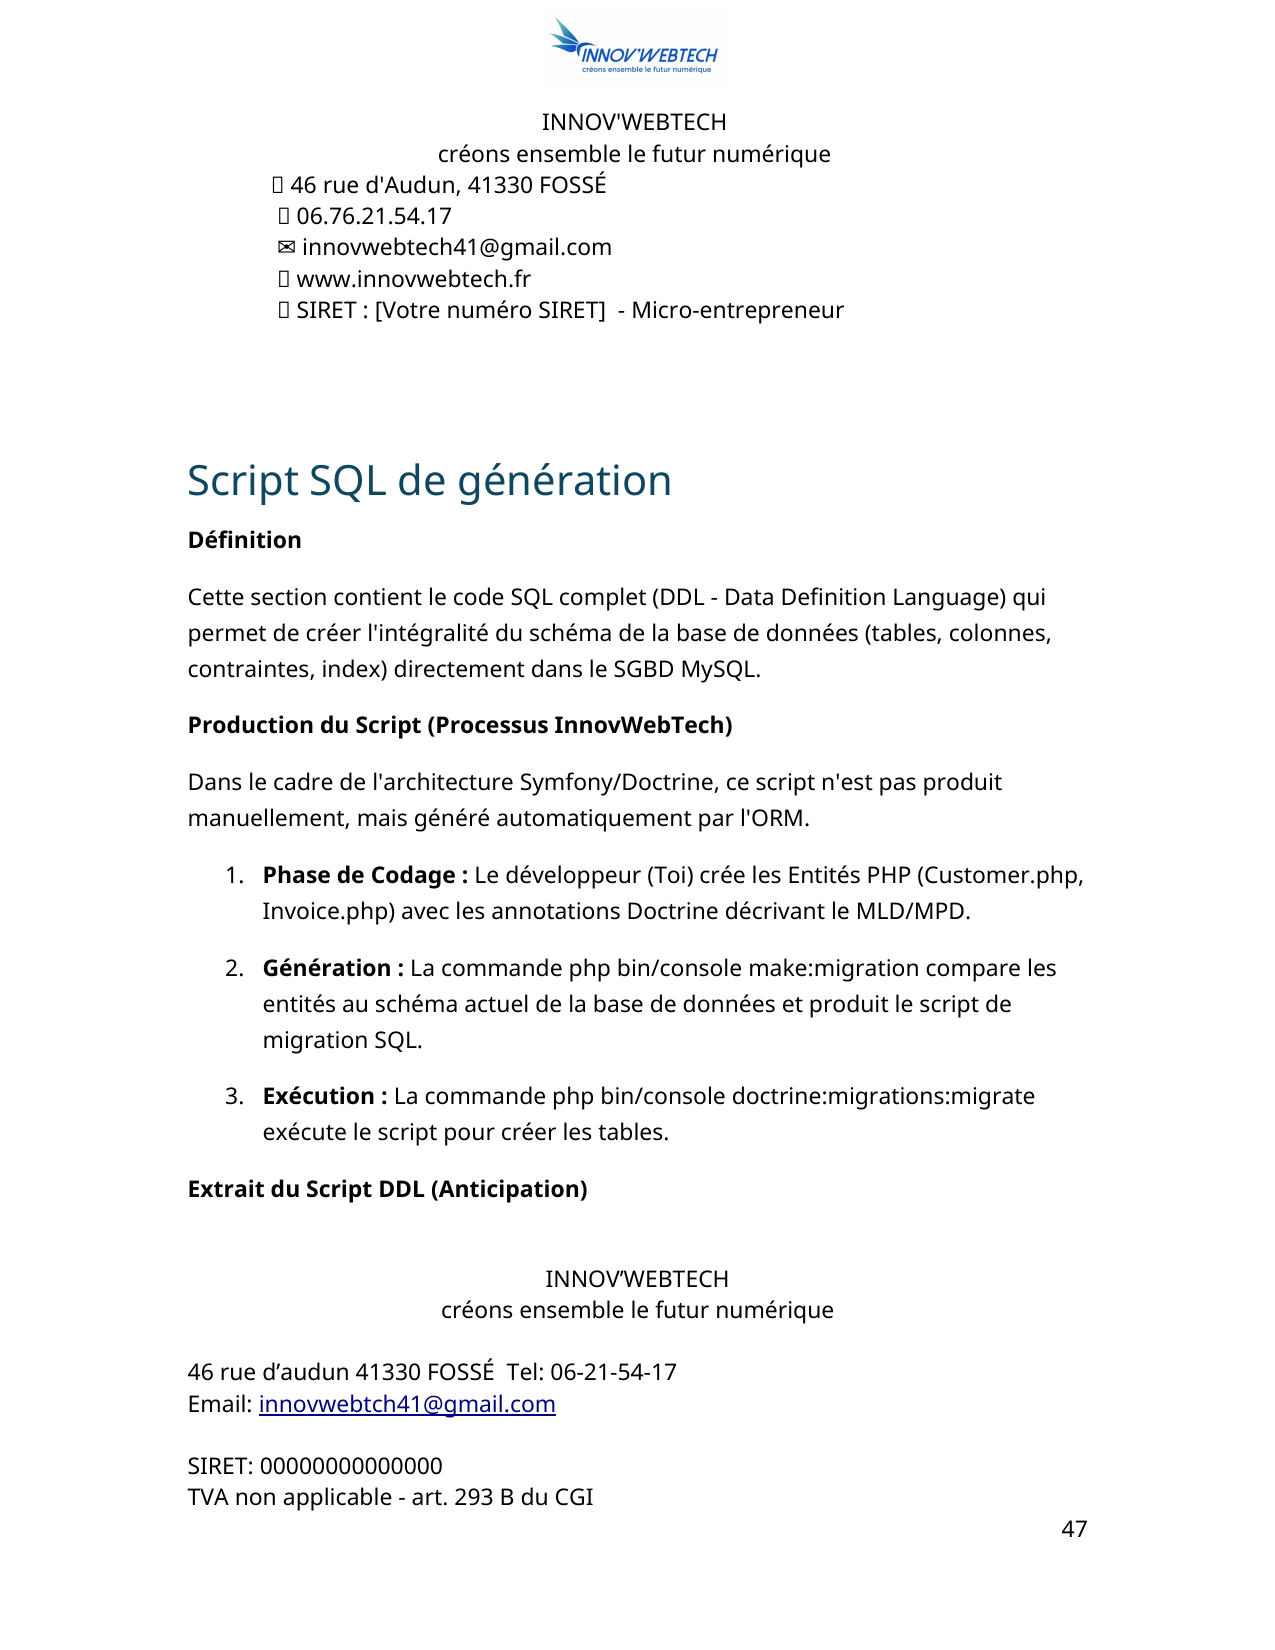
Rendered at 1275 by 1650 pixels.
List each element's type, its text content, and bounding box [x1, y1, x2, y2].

text Définition [187, 524, 1087, 555]
subtitle Script SQL de génération [187, 451, 1087, 507]
text Production du Script (Processus InnovWebTech) [187, 709, 1087, 741]
text Cette section contient le code SQL complet (DDL - Data Definition Language) qui permet de créer l'intégralité du schéma de la base de données (tables, colonnes, contraintes, index) directement dans le SGBD MySQL. [187, 581, 1087, 684]
text Dans le cadre de l'architecture Symfony/Doctrine, ce script n'est pas produit manuellement, mais généré automatiquement par l'ORM. [187, 766, 1087, 833]
text Extrait du Script DDL (Anticipation) [187, 1173, 1087, 1204]
list Phase de Codage : Le développeur (Toi) crée les Entités PHP (Customer.php, Invoice.php) avec les annotations Doctrine décrivant le MLD/MPD. [225, 859, 1087, 926]
list Exécution : La commande php bin/console doctrine:migrations:migrate exécute le script pour créer les tables. [225, 1080, 1087, 1147]
list Génération : La commande php bin/console make:migration compare les entités au schéma actuel de la base de données et produit le script de migration SQL. [225, 952, 1087, 1055]
